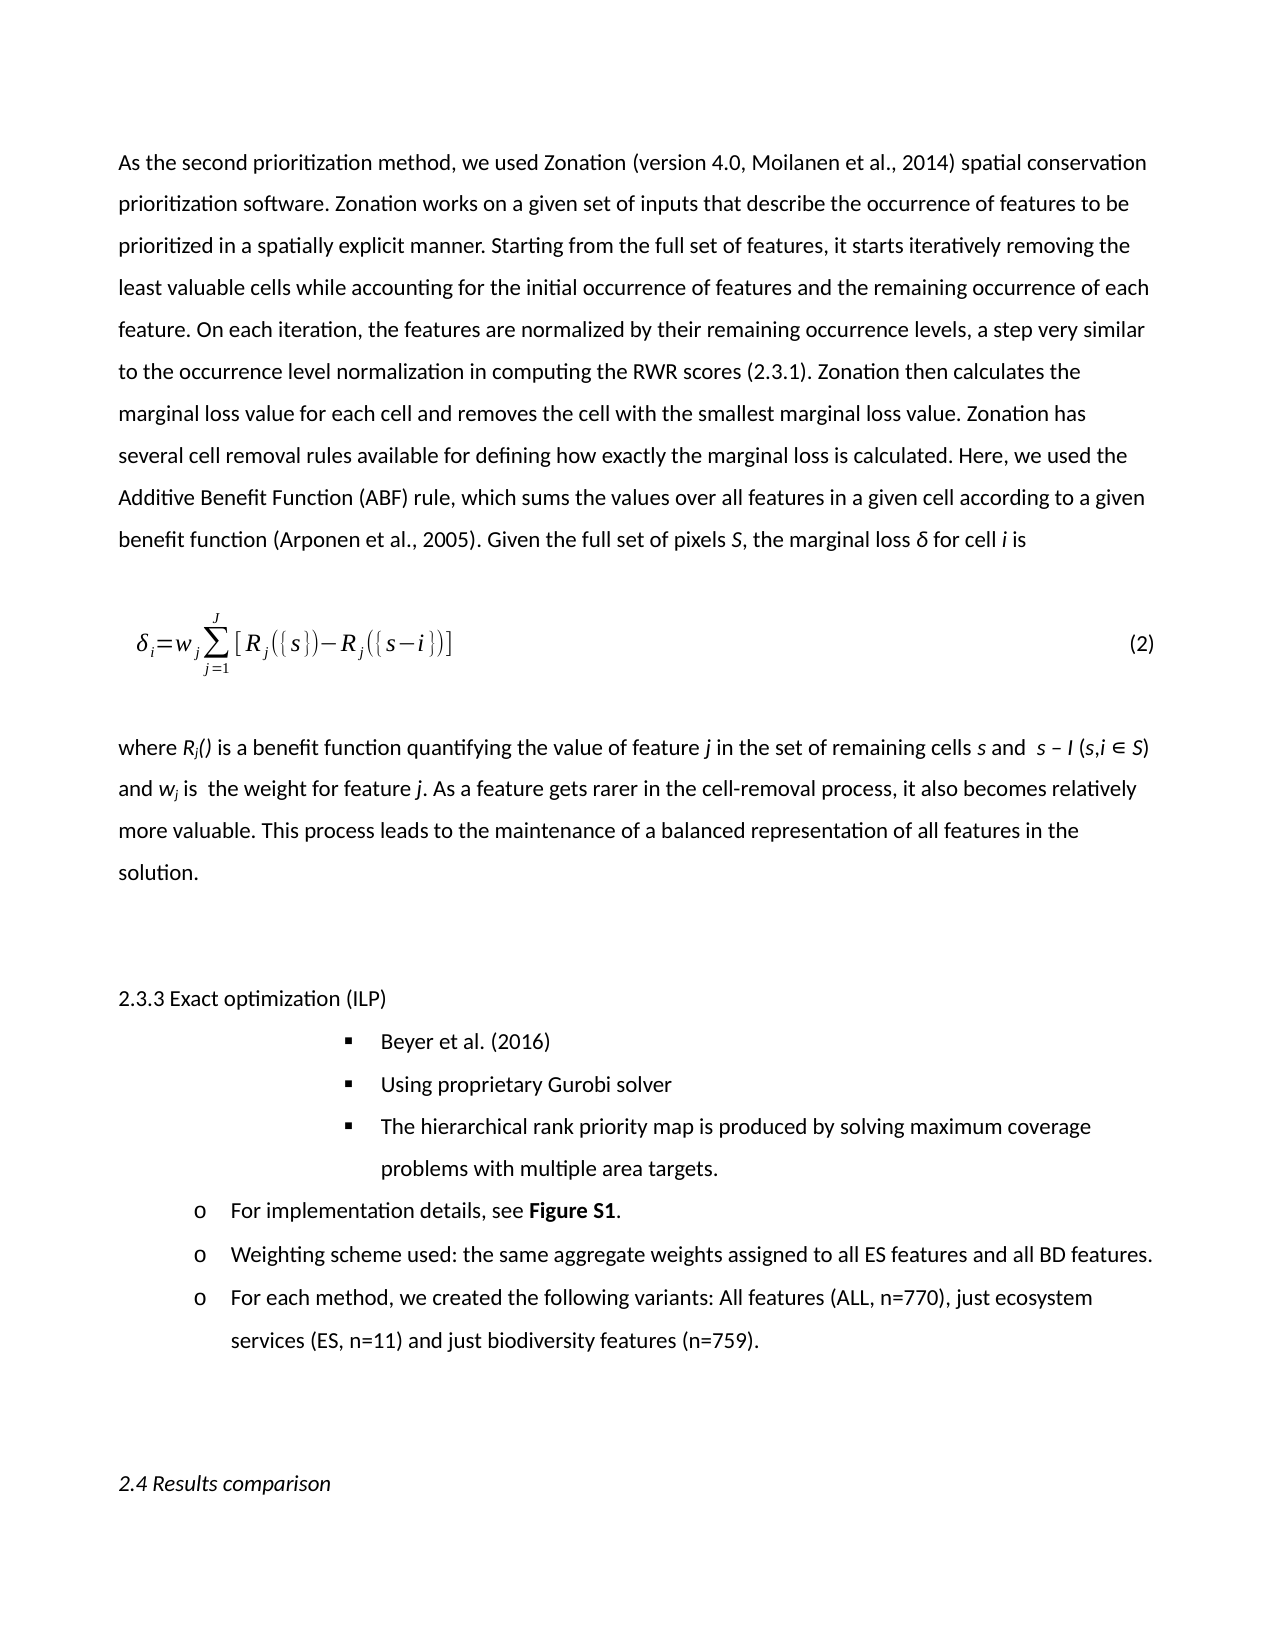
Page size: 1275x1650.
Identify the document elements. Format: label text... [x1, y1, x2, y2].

list For implementation details, see Figure S1. [193, 1196, 1157, 1225]
list Weighting scheme used: the same aggregate weights assigned to all ES features and all BD features. [193, 1240, 1157, 1269]
text (2) [118, 609, 1157, 677]
text As the second prioritization method, we used Zonation (version 4.0, Moilanen et al., 2014) spatial conservation prioritization software. Zonation works on a given set of inputs that describe the occurrence of features to be prioritized in a spatially explicit manner. Starting from the full set of features, it starts iteratively removing the least valuable cells while accounting for the initial occurrence of features and the remaining occurrence of each feature. On each iteration, the features are normalized by their remaining occurrence levels, a step very similar to the occurrence level normalization in computing the RWR scores (2.3.1). Zonation then calculates the marginal loss value for each cell and removes the cell with the smallest marginal loss value. Zonation has several cell removal rules available for defining how exactly the marginal loss is calculated. Here, we used the Additive Benefit Function (ABF) rule, which sums the values over all features in a given cell according to a given benefit function (Arponen et al., 2005)⁠. Given the full set of pixels S, the marginal loss δ for cell i is [118, 148, 1157, 553]
list Using proprietary Gurobi solver [343, 1070, 1157, 1098]
subtitle 2.3.3 Exact optimization (ILP) [118, 984, 1157, 1012]
subtitle 2.4 Results comparison [118, 1469, 1157, 1497]
list The hierarchical rank priority map is produced by solving maximum coverage problems with multiple area targets. [343, 1112, 1157, 1182]
list For each method, we created the following variants: All features (ALL, n=770), just ecosystem services (ES, n=11) and just biodiversity features (n=759). [193, 1283, 1157, 1354]
text where Rj() is a benefit function quantifying the value of feature j in the set of remaining cells s and s – I (s,i ∊ S) and wj is the weight for feature j. As a feature gets rarer in the cell-removal process, it also becomes relatively more valuable. This process leads to the maintenance of a balanced representation of all features in the solution. [118, 733, 1157, 887]
list Beyer et al. (2016) [343, 1026, 1157, 1056]
